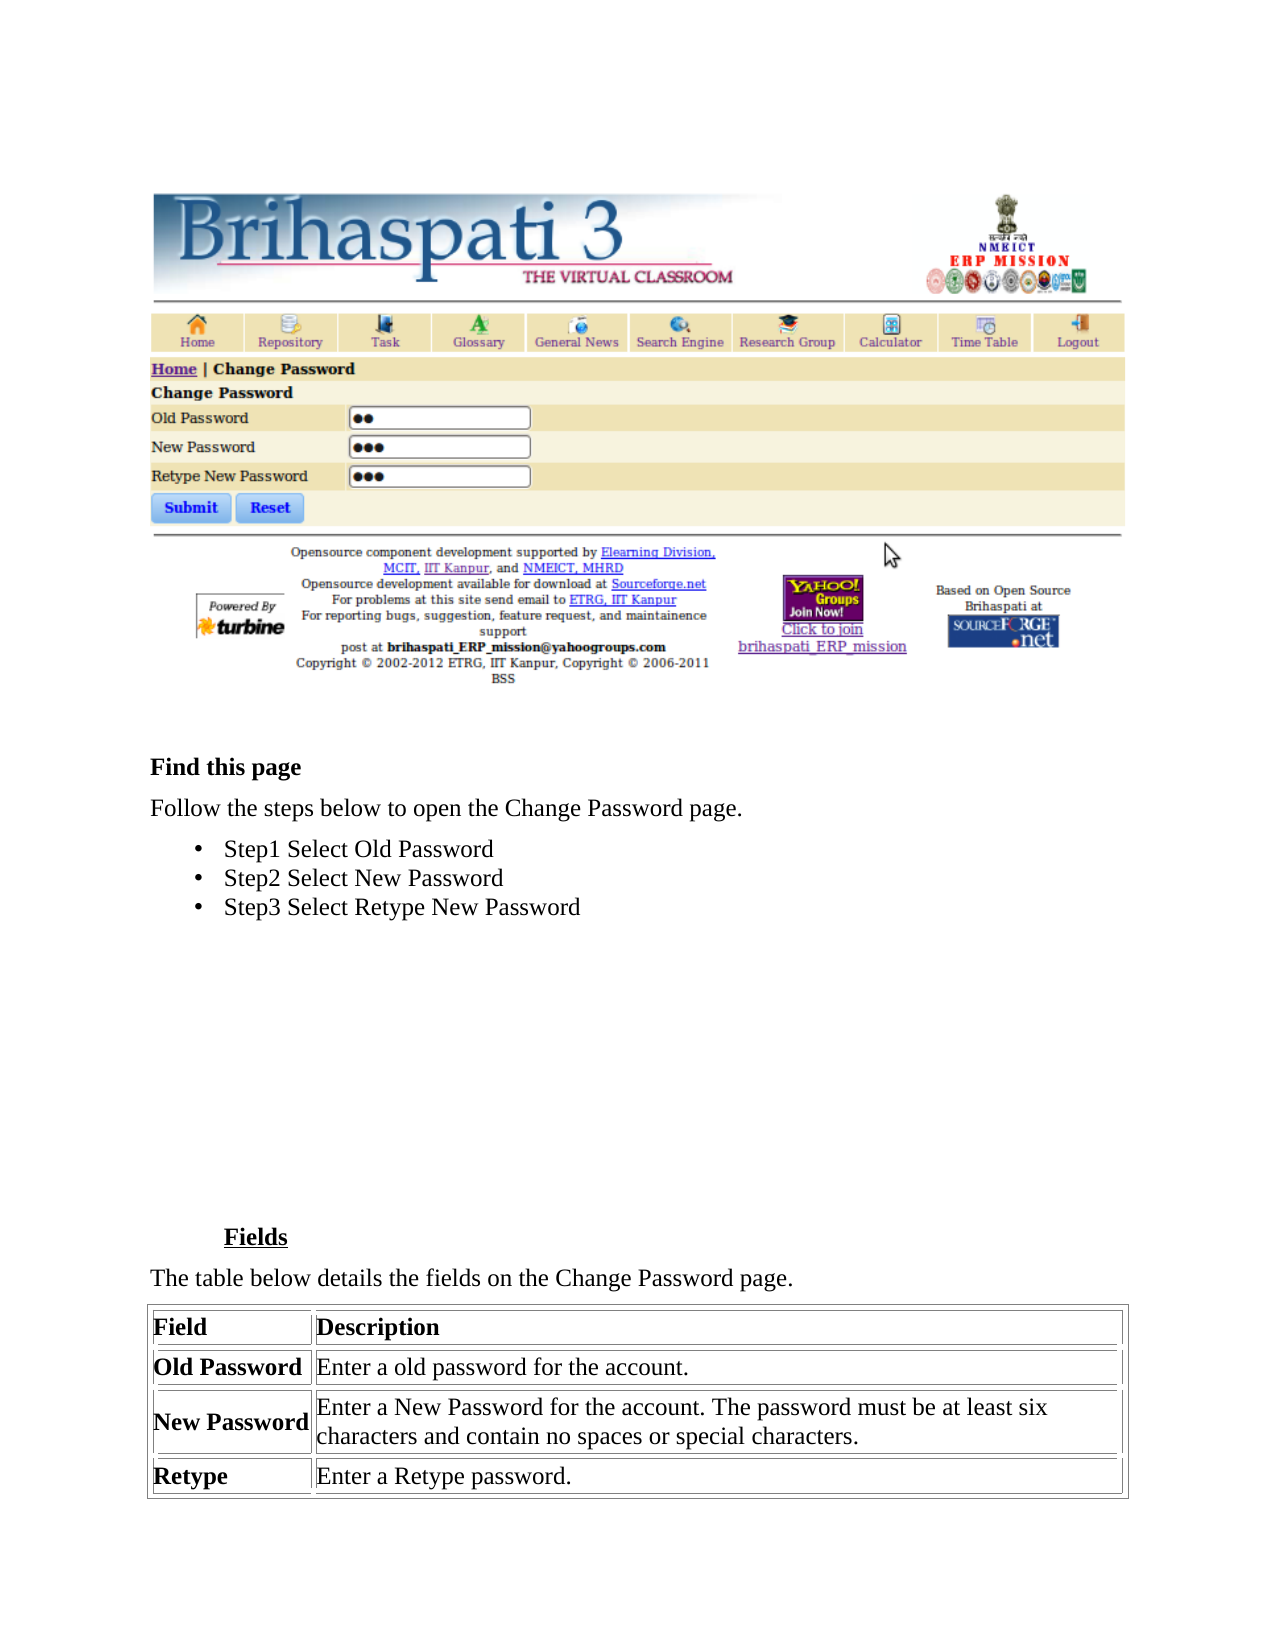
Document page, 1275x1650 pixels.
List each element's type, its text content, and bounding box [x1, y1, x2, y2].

list Step1 Select Old Password [194, 834, 1125, 863]
table_cell Retype [150, 1453, 313, 1493]
text Find this page [150, 752, 1125, 780]
list Step3 Select Retype New Password [194, 892, 1125, 920]
list Step2 Select New Password [194, 863, 1125, 892]
table_cell Enter a Retype password. [313, 1453, 1125, 1493]
table_cell Enter a old password for the account. [313, 1344, 1125, 1384]
table_cell Old Password [150, 1344, 313, 1384]
table_header Description [313, 1305, 1125, 1344]
picture [150, 191, 1125, 711]
list Fields [194, 1222, 1125, 1250]
table_header Field [150, 1305, 313, 1344]
text Follow the steps below to open the Change Password page. [150, 793, 1125, 822]
table_cell New Password [150, 1384, 313, 1453]
table_cell Enter a New Password for the account. The password must be at least six characters and contain no spaces or special characters. [313, 1384, 1125, 1453]
text The table below details the fields on the Change Password page. [150, 1263, 1125, 1292]
